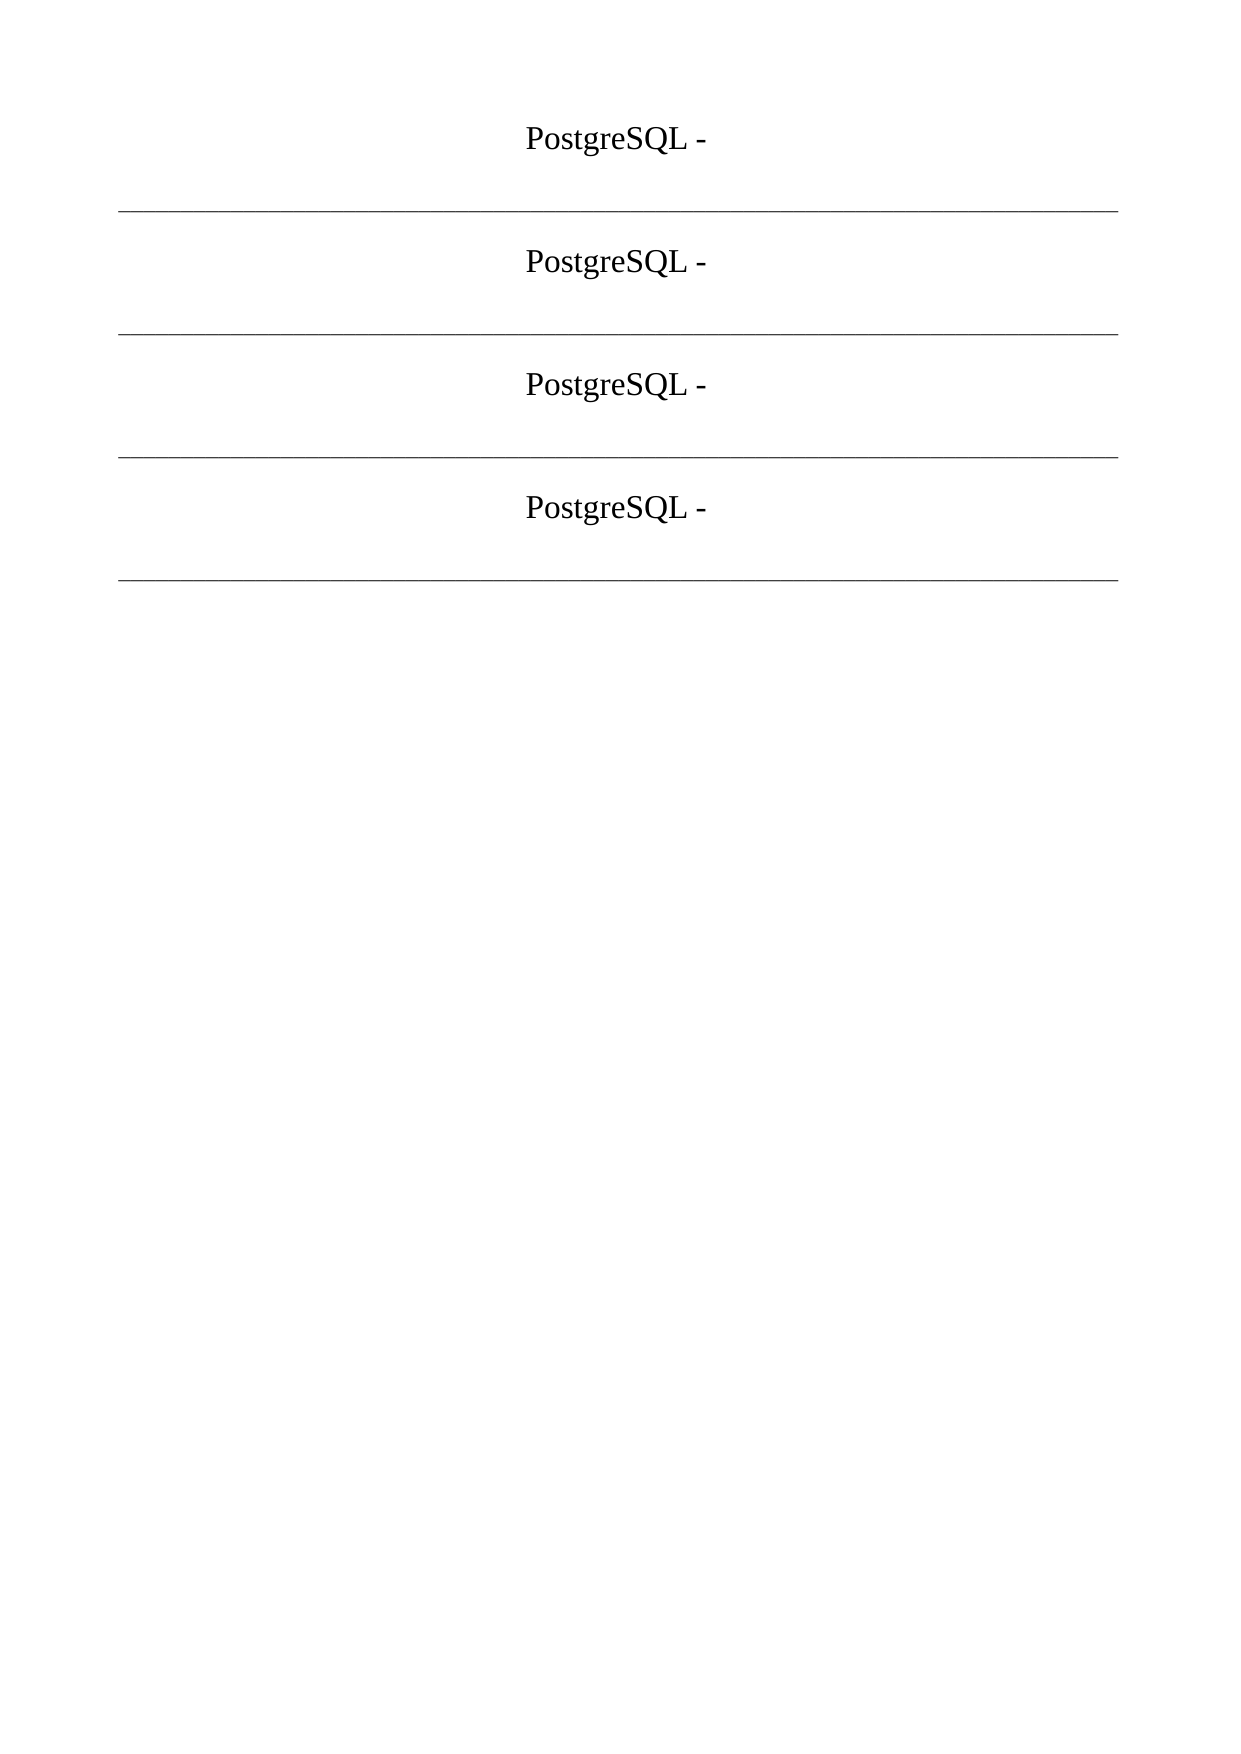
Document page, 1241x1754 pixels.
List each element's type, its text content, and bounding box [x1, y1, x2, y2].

subtitle PostgreSQL - [118, 487, 1122, 526]
subtitle PostgreSQL - [118, 241, 1122, 279]
text ________________________________________________________________________________ [118, 562, 1122, 586]
text ________________________________________________________________________________ [118, 193, 1122, 216]
subtitle PostgreSQL - [118, 364, 1122, 403]
subtitle PostgreSQL - [118, 118, 1122, 156]
text ________________________________________________________________________________ [118, 439, 1122, 462]
text ________________________________________________________________________________ [118, 316, 1122, 339]
